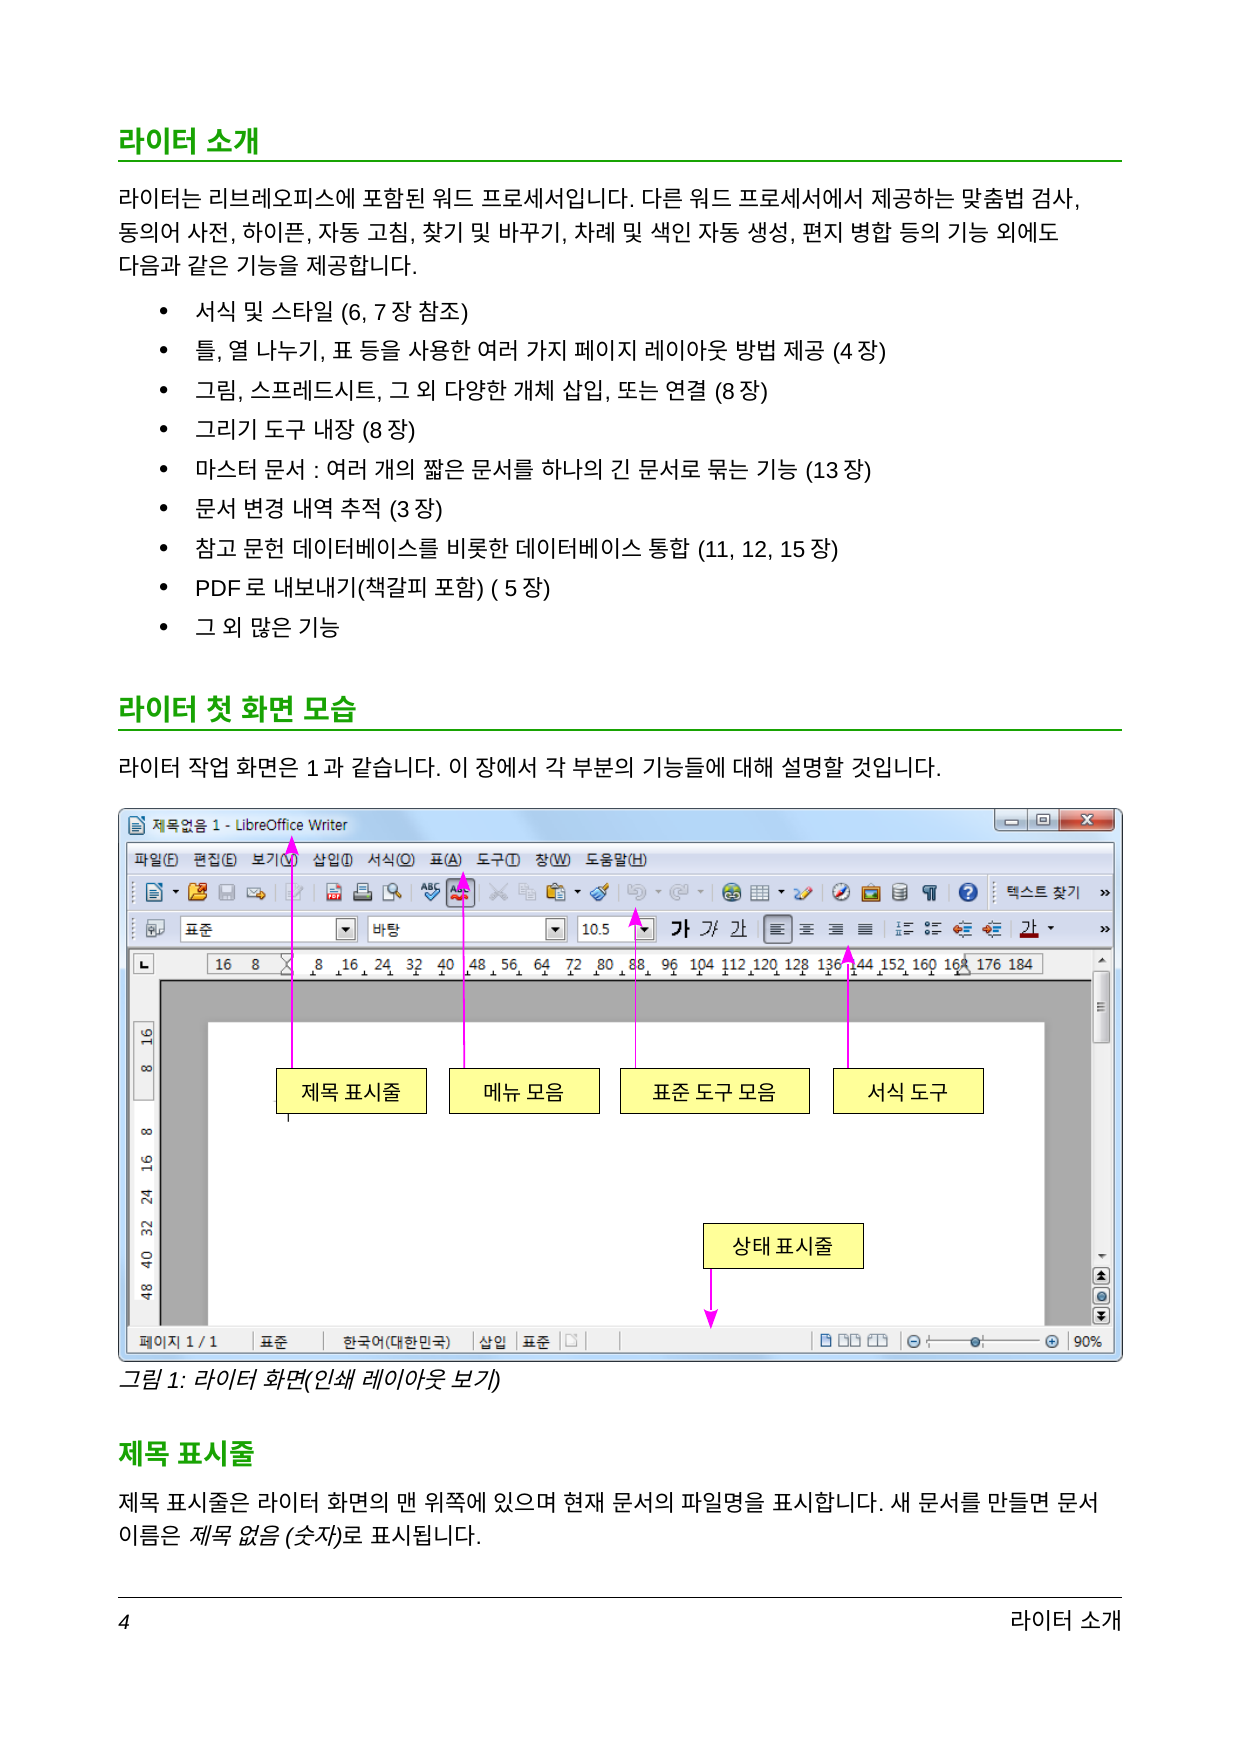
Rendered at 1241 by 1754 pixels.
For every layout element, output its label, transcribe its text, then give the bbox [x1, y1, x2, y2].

list 그 외 많은 기능 [156, 609, 1122, 643]
list 마스터 문서 : 여러 개의 짧은 문서를 하나의 긴 문서로 묶는 기능 (13장) [156, 451, 1122, 485]
list 서식 및 스타일 (6, 7장 참조) [156, 293, 1122, 327]
list 참고 문헌 데이터베이스를 비롯한 데이터베이스 통합 (11, 12, 15장) [156, 530, 1122, 564]
text 그림 1: 라이터 화면(인쇄 레이아웃 보기) [118, 1362, 1122, 1395]
list 그리기 도구 내장 (8장) [156, 412, 1122, 445]
list 그림, 스프레드시트, 그 외 다양한 개체 삽입, 또는 연결 (8장) [156, 372, 1122, 406]
text 제목 표시줄은 라이터 화면의 맨 위쪽에 있으며 현재 문서의 파일명을 표시합니다. 새 문서를 만들면 문서 이름은 제목 없음 (숫자)로 표시됩니다. [118, 1485, 1122, 1551]
picture [118, 808, 1123, 1362]
subtitle 제목 표시줄 [118, 1432, 1122, 1472]
list 틀, 열 나누기, 표 등을 사용한 여러 가지 페이지 레이아웃 방법 제공 (4장) [156, 333, 1122, 366]
list PDF로 내보내기(책갈피 포함) ( 5장) [156, 570, 1122, 603]
text 라이터는 리브레오피스에 포함된 워드 프로세서입니다. 다른 워드 프로세서에서 제공하는 맞춤법 검사, 동의어 사전, 하이픈, 자동 고침, 찾기 및 바꾸기, 차례 및 색인 자동 생성, 편지 병합 등의 기능 외에도 다음과 같은 기능을 제공합니다. [118, 181, 1122, 281]
subtitle 라이터 소개 [118, 118, 1122, 160]
list 문서 변경 내역 추적 (3장) [156, 491, 1122, 524]
subtitle 라이터 첫 화면 모습 [118, 687, 1122, 729]
text 라이터 작업 화면은 그림 1과 같습니다. 이 장에서 각 부분의 기능들에 대해 설명할 것입니다. [118, 750, 1122, 783]
